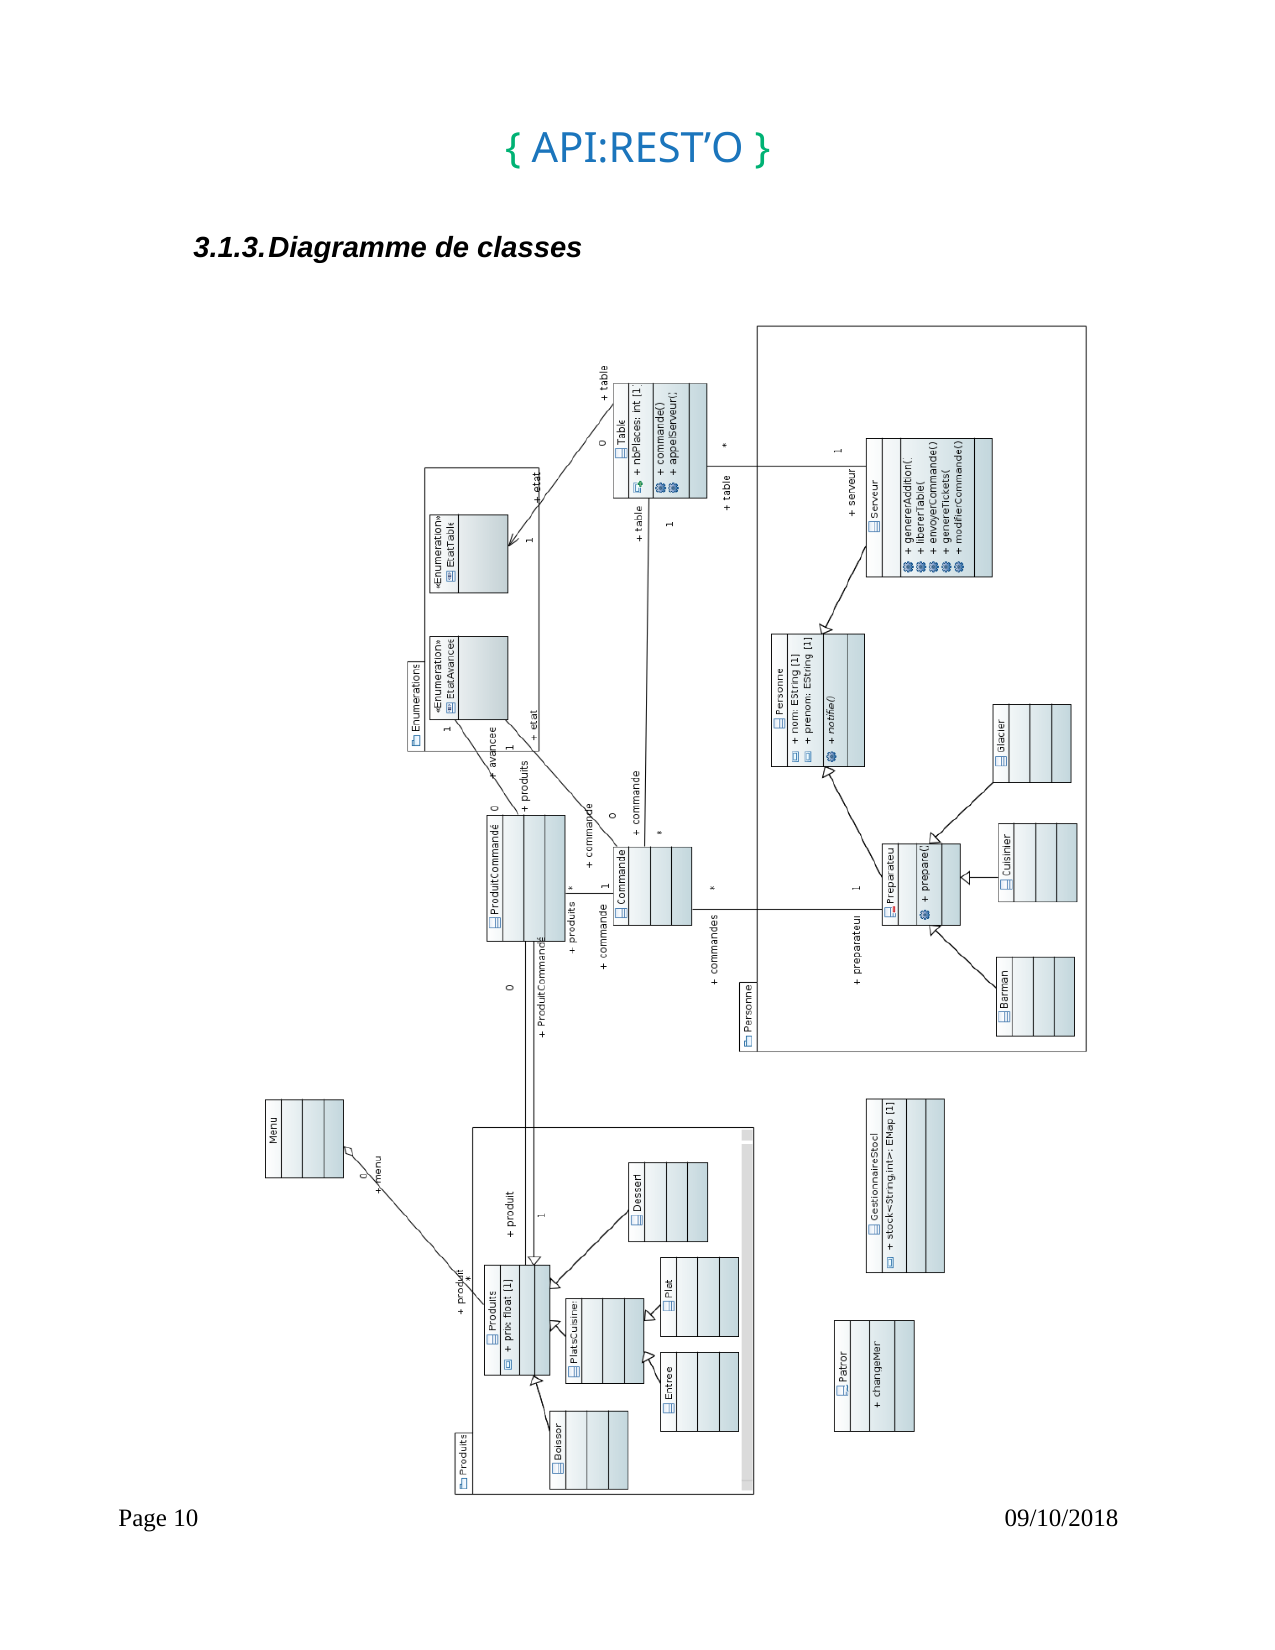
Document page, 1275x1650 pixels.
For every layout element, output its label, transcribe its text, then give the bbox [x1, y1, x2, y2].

subtitle Diagramme de classes [193, 230, 1157, 263]
picture [257, 317, 1095, 1502]
